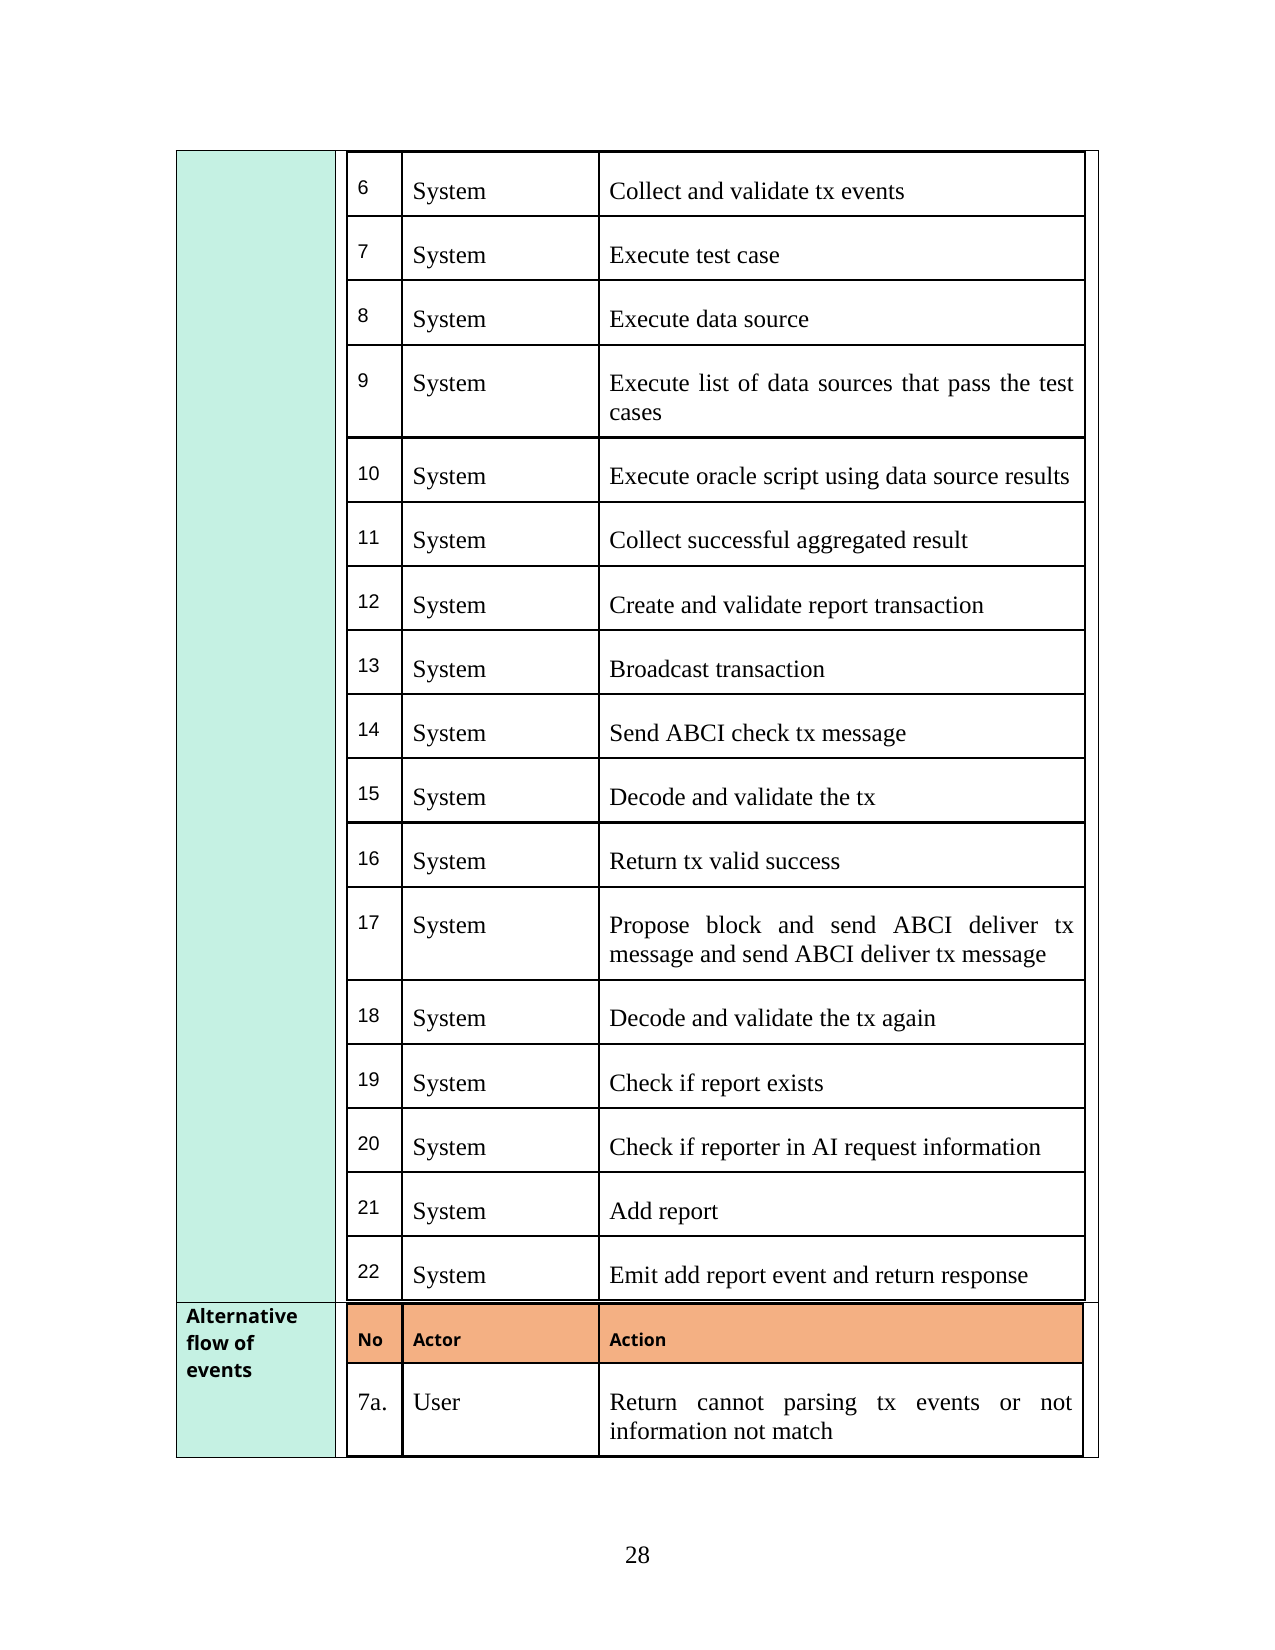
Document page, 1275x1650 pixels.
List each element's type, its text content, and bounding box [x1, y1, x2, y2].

table_cell Alternative flow of events [177, 1303, 335, 1457]
table_cell System [403, 695, 598, 757]
table_cell System [403, 1237, 598, 1299]
table_cell 7 [348, 217, 401, 279]
table_cell [336, 151, 1098, 1302]
table_cell Execute oracle script using data source results [600, 439, 1084, 501]
table_cell System [403, 281, 598, 343]
table_cell Execute list of data sources that pass the test cases [600, 346, 1084, 436]
table_cell System [403, 439, 598, 501]
table_cell 18 [348, 981, 401, 1043]
table_cell 12 [348, 567, 401, 629]
table_cell 13 [348, 631, 401, 693]
table_cell [177, 151, 335, 1302]
table_cell [1084, 1303, 1098, 1457]
table_cell Add report [600, 1173, 1084, 1235]
table_cell Check if report exists [600, 1045, 1084, 1107]
table_cell System [403, 981, 598, 1043]
table_cell 22 [348, 1237, 401, 1299]
table_header Action [600, 1305, 1082, 1362]
table_cell Propose block and send ABCI deliver tx message and send ABCI deliver tx message [600, 888, 1084, 978]
table_cell System [403, 153, 598, 215]
table_cell Check if reporter in AI request information [600, 1109, 1084, 1171]
table_cell 21 [348, 1173, 401, 1235]
table_cell System [403, 631, 598, 693]
table_cell 6 [348, 153, 401, 215]
table_cell System [403, 217, 598, 279]
table_cell Decode and validate the tx [600, 759, 1084, 821]
table_cell 15 [348, 759, 401, 821]
table_cell System [403, 888, 598, 978]
table_cell 7a. [348, 1364, 401, 1455]
table_cell System [403, 503, 598, 565]
table_cell Execute data source [600, 281, 1084, 343]
table_cell System [403, 759, 598, 821]
table_header No [348, 1305, 401, 1362]
table_cell System [403, 1045, 598, 1107]
table_cell [336, 1303, 346, 1457]
table_cell System [403, 567, 598, 629]
table_cell User [404, 1364, 598, 1455]
table_cell 11 [348, 503, 401, 565]
table_cell 9 [348, 346, 401, 436]
table_cell 8 [348, 281, 401, 343]
table_cell System [403, 346, 598, 436]
table_cell Execute test case [600, 217, 1084, 279]
table_cell Emit add report event and return response [600, 1237, 1084, 1299]
table_header Actor [404, 1305, 598, 1362]
table_cell Create and validate report transaction [600, 567, 1084, 629]
table_cell System [403, 1109, 598, 1171]
table_cell System [403, 824, 598, 886]
table_cell Return cannot parsing tx events or not information not match [600, 1364, 1082, 1455]
table_cell Return tx valid success [600, 824, 1084, 886]
table_cell Decode and validate the tx again [600, 981, 1084, 1043]
table_cell Collect and validate tx events [600, 153, 1084, 215]
table_cell Collect successful aggregated result [600, 503, 1084, 565]
table_cell 20 [348, 1109, 401, 1171]
table_cell 16 [348, 824, 401, 886]
table_cell System [403, 1173, 598, 1235]
table_cell Send ABCI check tx message [600, 695, 1084, 757]
table_cell 17 [348, 888, 401, 978]
table_cell 19 [348, 1045, 401, 1107]
table_cell 14 [348, 695, 401, 757]
table_cell 10 [348, 439, 401, 501]
table_cell Broadcast transaction [600, 631, 1084, 693]
